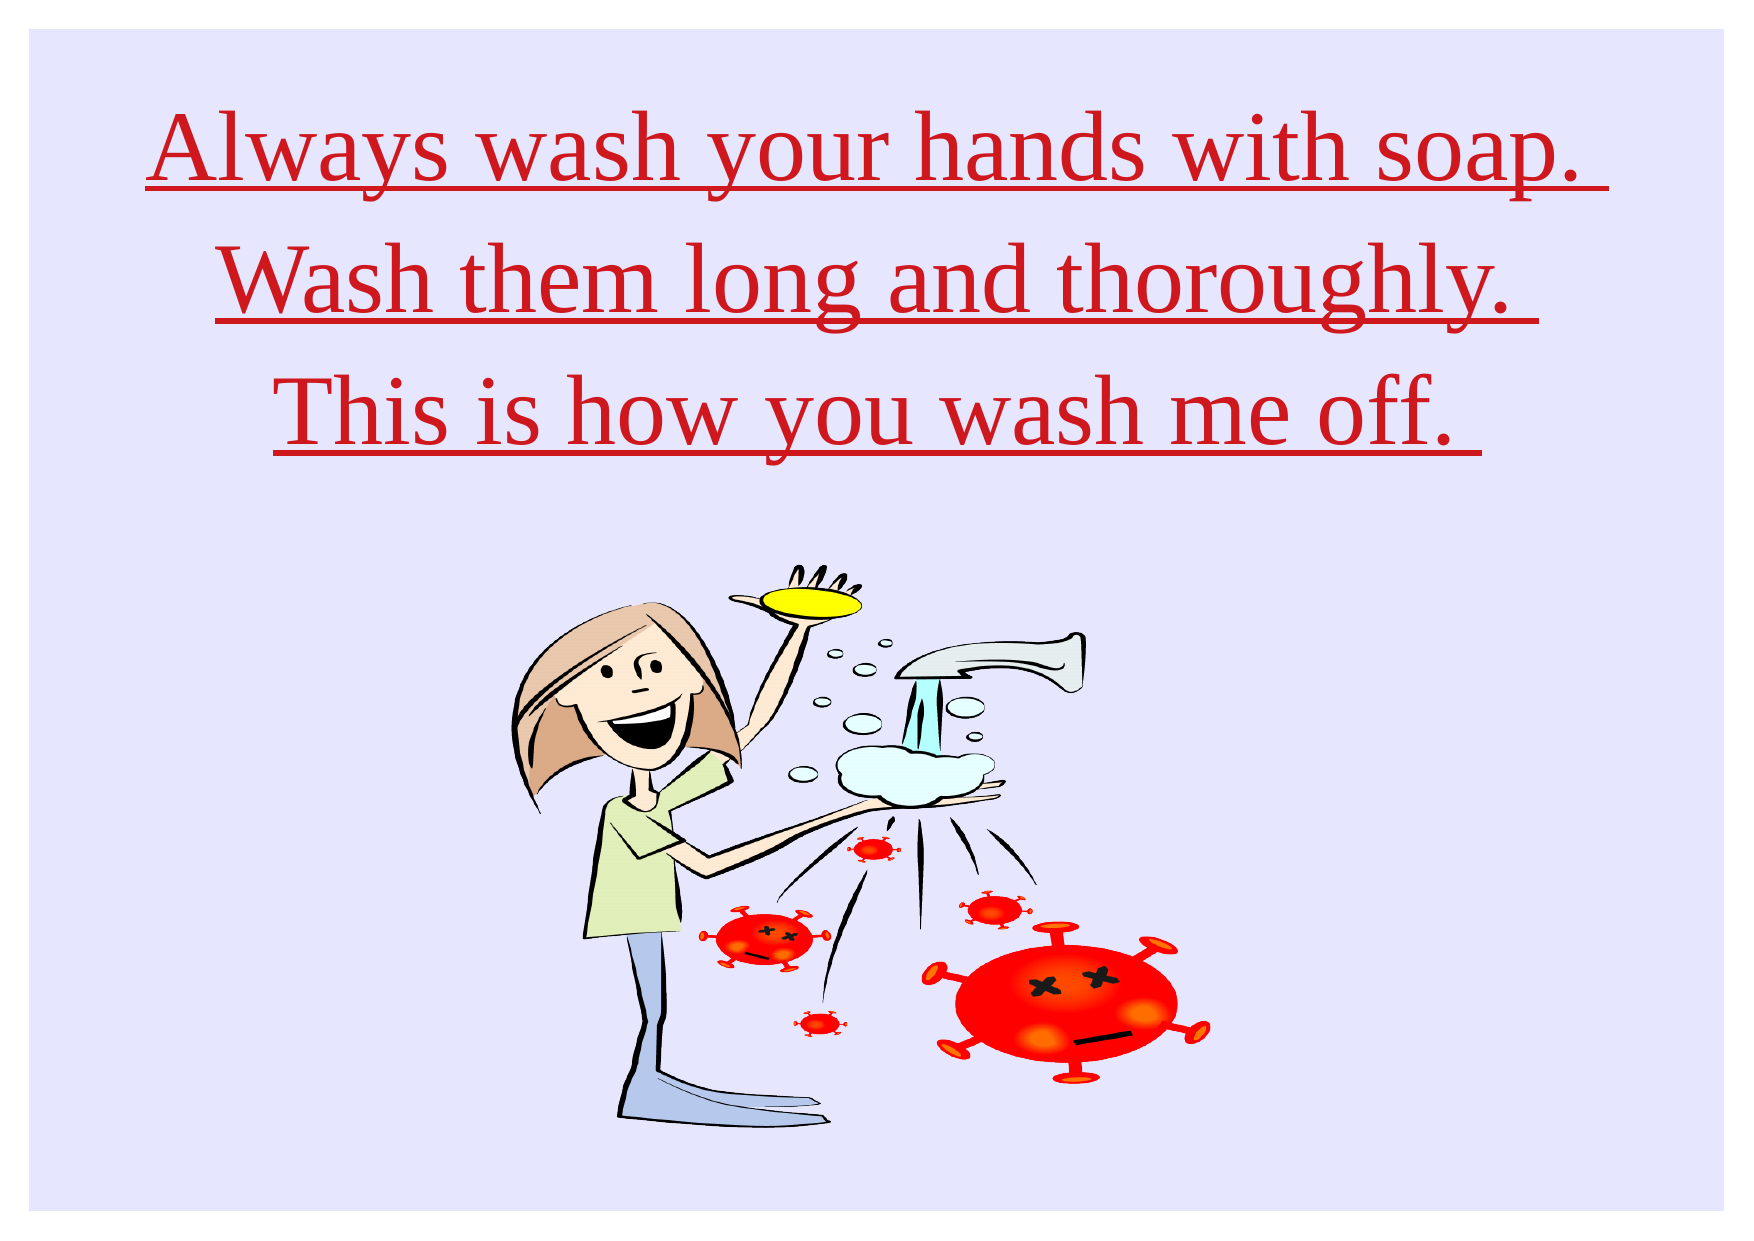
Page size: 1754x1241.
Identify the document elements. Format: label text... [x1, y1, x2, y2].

text This is how you wash me off. [29, 351, 1724, 466]
text Wash them long and thoroughly. [29, 219, 1724, 334]
text Always wash your hands with soap. [29, 87, 1724, 202]
picture [470, 548, 1284, 1142]
